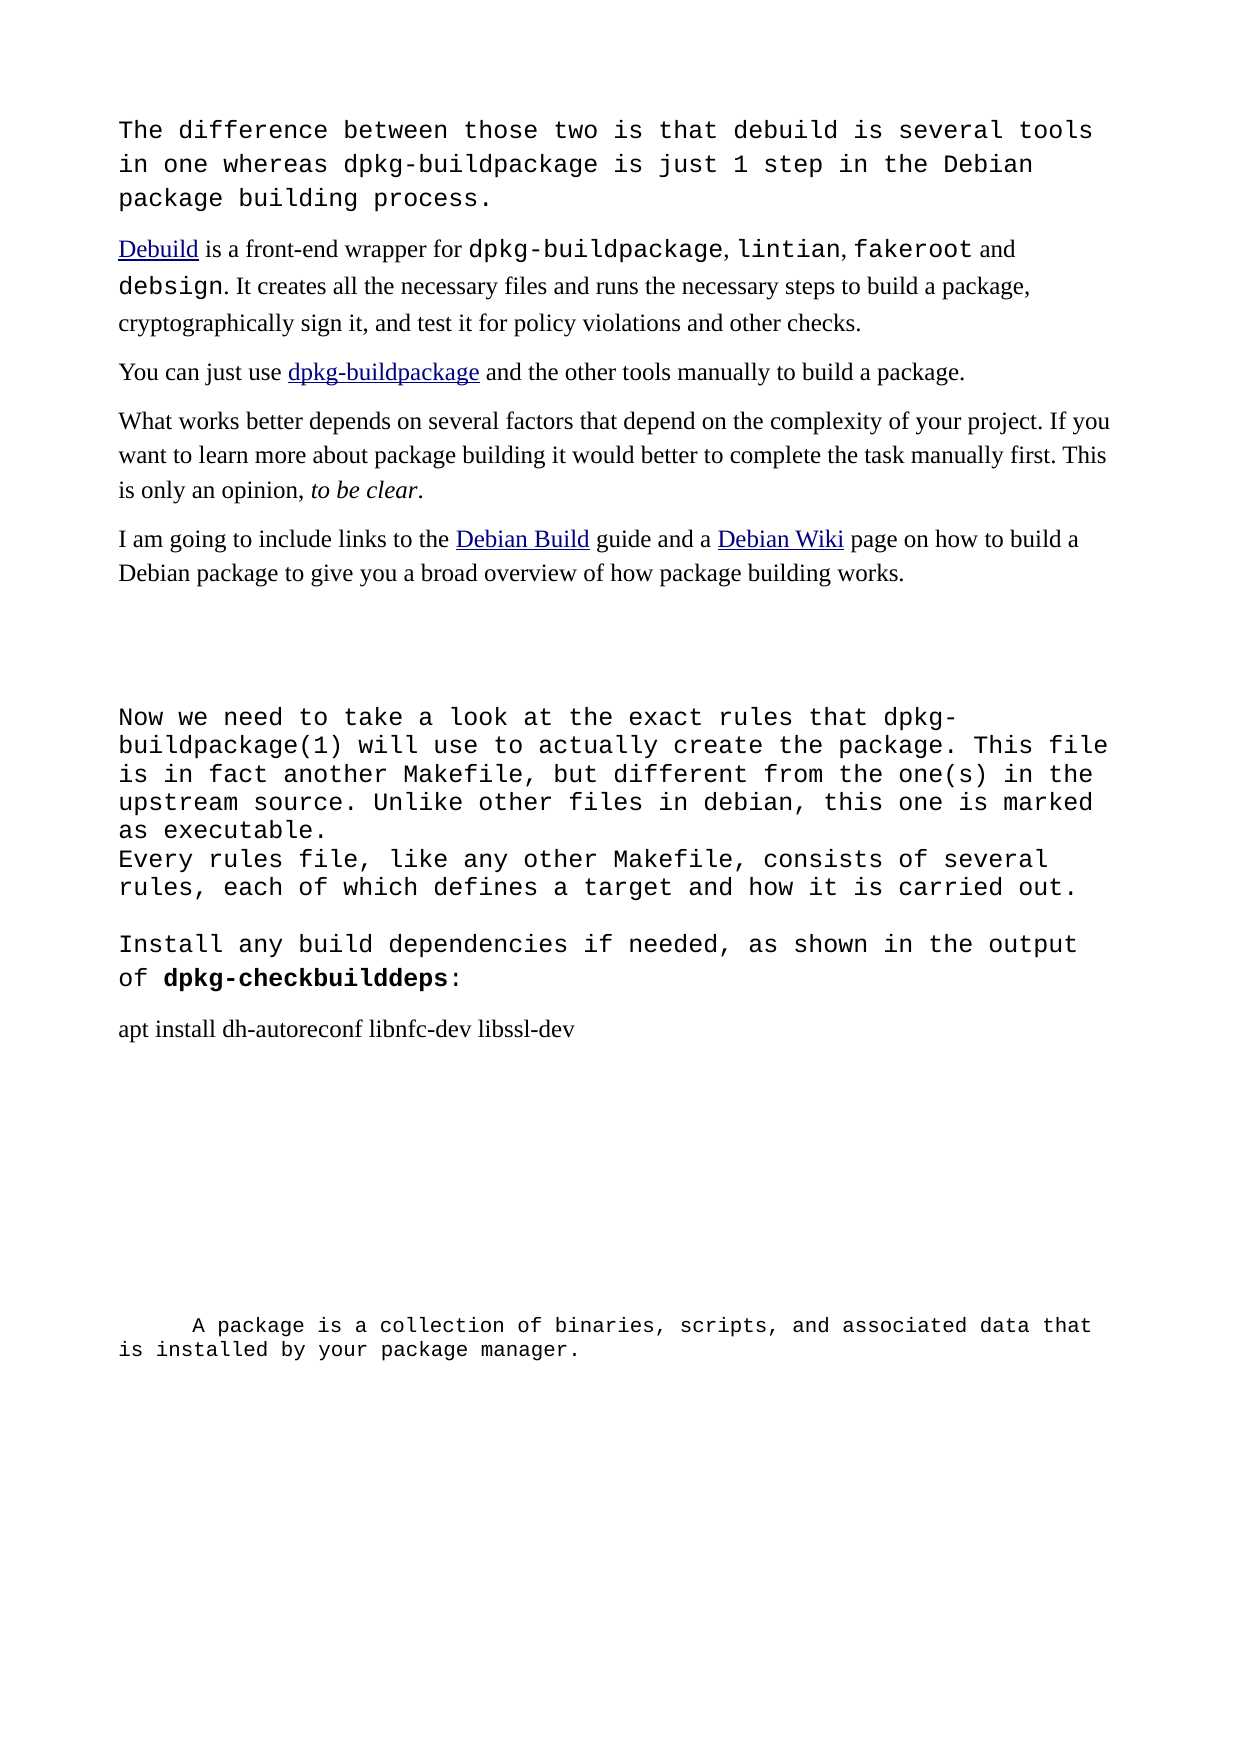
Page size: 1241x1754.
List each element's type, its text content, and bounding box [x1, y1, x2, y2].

text What works better depends on several factors that depend on the complexity of your project. If you want to learn more about package building it would better to complete the task manually first. This is only an opinion, to be clear. [118, 406, 1122, 503]
text apt install dh-autoreconf libnfc-dev libssl-dev [118, 1014, 1122, 1043]
text Now we need to take a look at the exact rules that dpkg-buildpackage(1) will use to actually create the package. This file is in fact another Makefile, but different from the one(s) in the upstream source. Unlike other files in debian, this one is marked as executable. [118, 705, 1122, 846]
text You can just use dpkg-buildpackage and the other tools manually to build a package. [118, 357, 1122, 386]
text I am going to include links to the Debian Build guide and a Debian Wiki page on how to build a Debian package to give you a broad overview of how package building works. [118, 524, 1122, 587]
text Debuild is a front-end wrapper for dpkg-buildpackage, lintian, fakeroot and debsign. It creates all the necessary files and runs the necessary steps to build a package, cryptographically sign it, and test it for policy violations and other checks. [118, 234, 1122, 336]
text The difference between those two is that debuild is several tools in one whereas dpkg-buildpackage is just 1 step in the Debian package building process. [118, 118, 1122, 214]
text A package is a collection of binaries, scripts, and associated data that is installed by your package manager. [118, 1315, 1122, 1362]
text Every rules file, like any other Makefile, consists of several rules, each of which defines a target and how it is carried out. [118, 846, 1122, 903]
text Install any build dependencies if needed, as shown in the output of dpkg-checkbuilddeps: [118, 931, 1122, 994]
